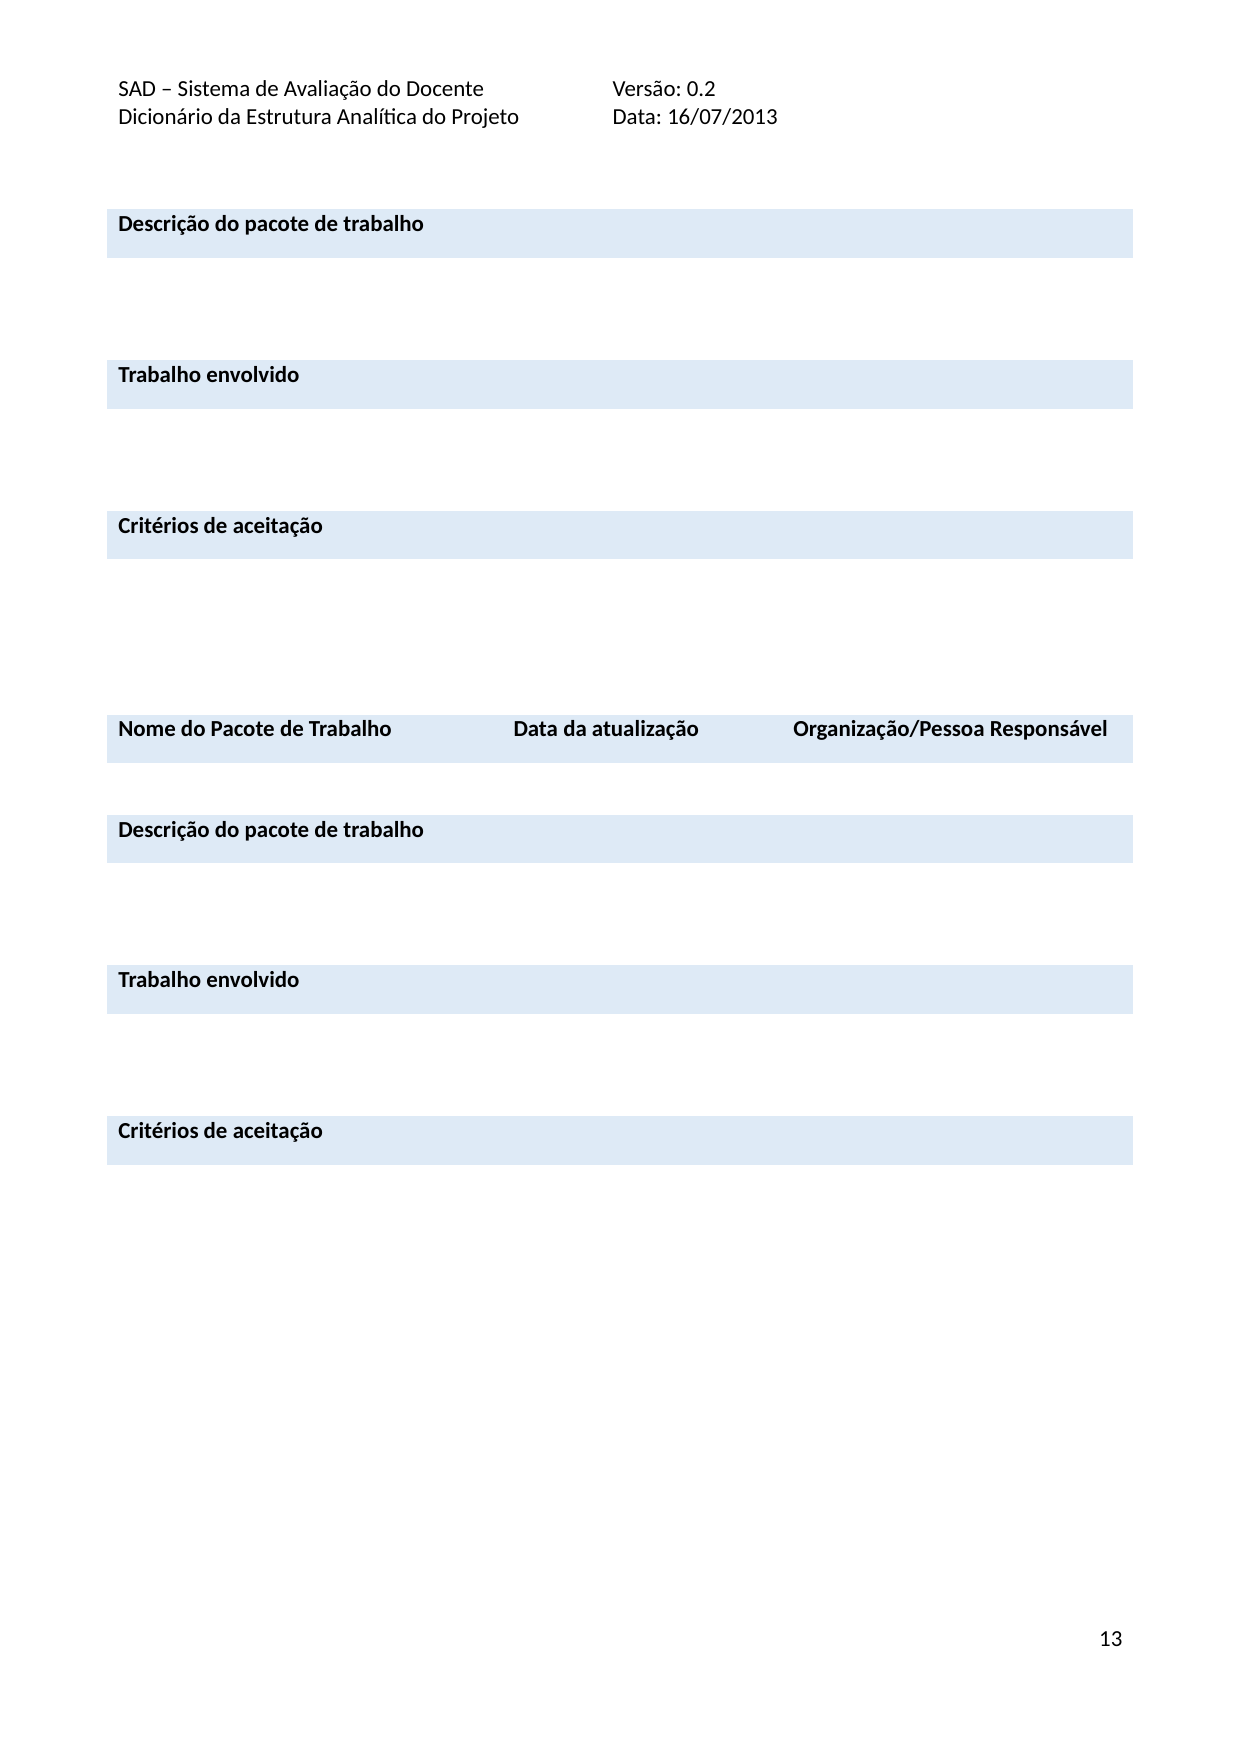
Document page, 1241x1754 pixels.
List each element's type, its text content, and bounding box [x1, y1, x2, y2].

table_cell [502, 158, 782, 209]
table_cell Descrição do pacote de trabalho [107, 815, 1133, 863]
table_cell [107, 158, 502, 209]
table_cell [107, 1014, 1133, 1116]
table_cell [107, 560, 1133, 661]
table_cell Descrição do pacote de trabalho [107, 209, 1133, 258]
table_cell Critérios de aceitação [107, 1116, 1133, 1165]
table_cell [782, 158, 1133, 209]
table_header Nome do Pacote de Trabalho [107, 715, 502, 763]
table_cell Critérios de aceitação [107, 511, 1133, 559]
table_cell Trabalho envolvido [107, 360, 1133, 409]
table_cell [107, 763, 502, 815]
table_cell Trabalho envolvido [107, 965, 1133, 1014]
table_header Data da atualização [502, 715, 782, 763]
table_cell [107, 409, 1133, 511]
table_cell [107, 1165, 1133, 1267]
table_cell [782, 763, 1133, 815]
table_cell [107, 258, 1133, 360]
table_cell [107, 864, 1133, 965]
table_header Organização/Pessoa Responsável [782, 715, 1133, 763]
table_cell [502, 763, 782, 815]
